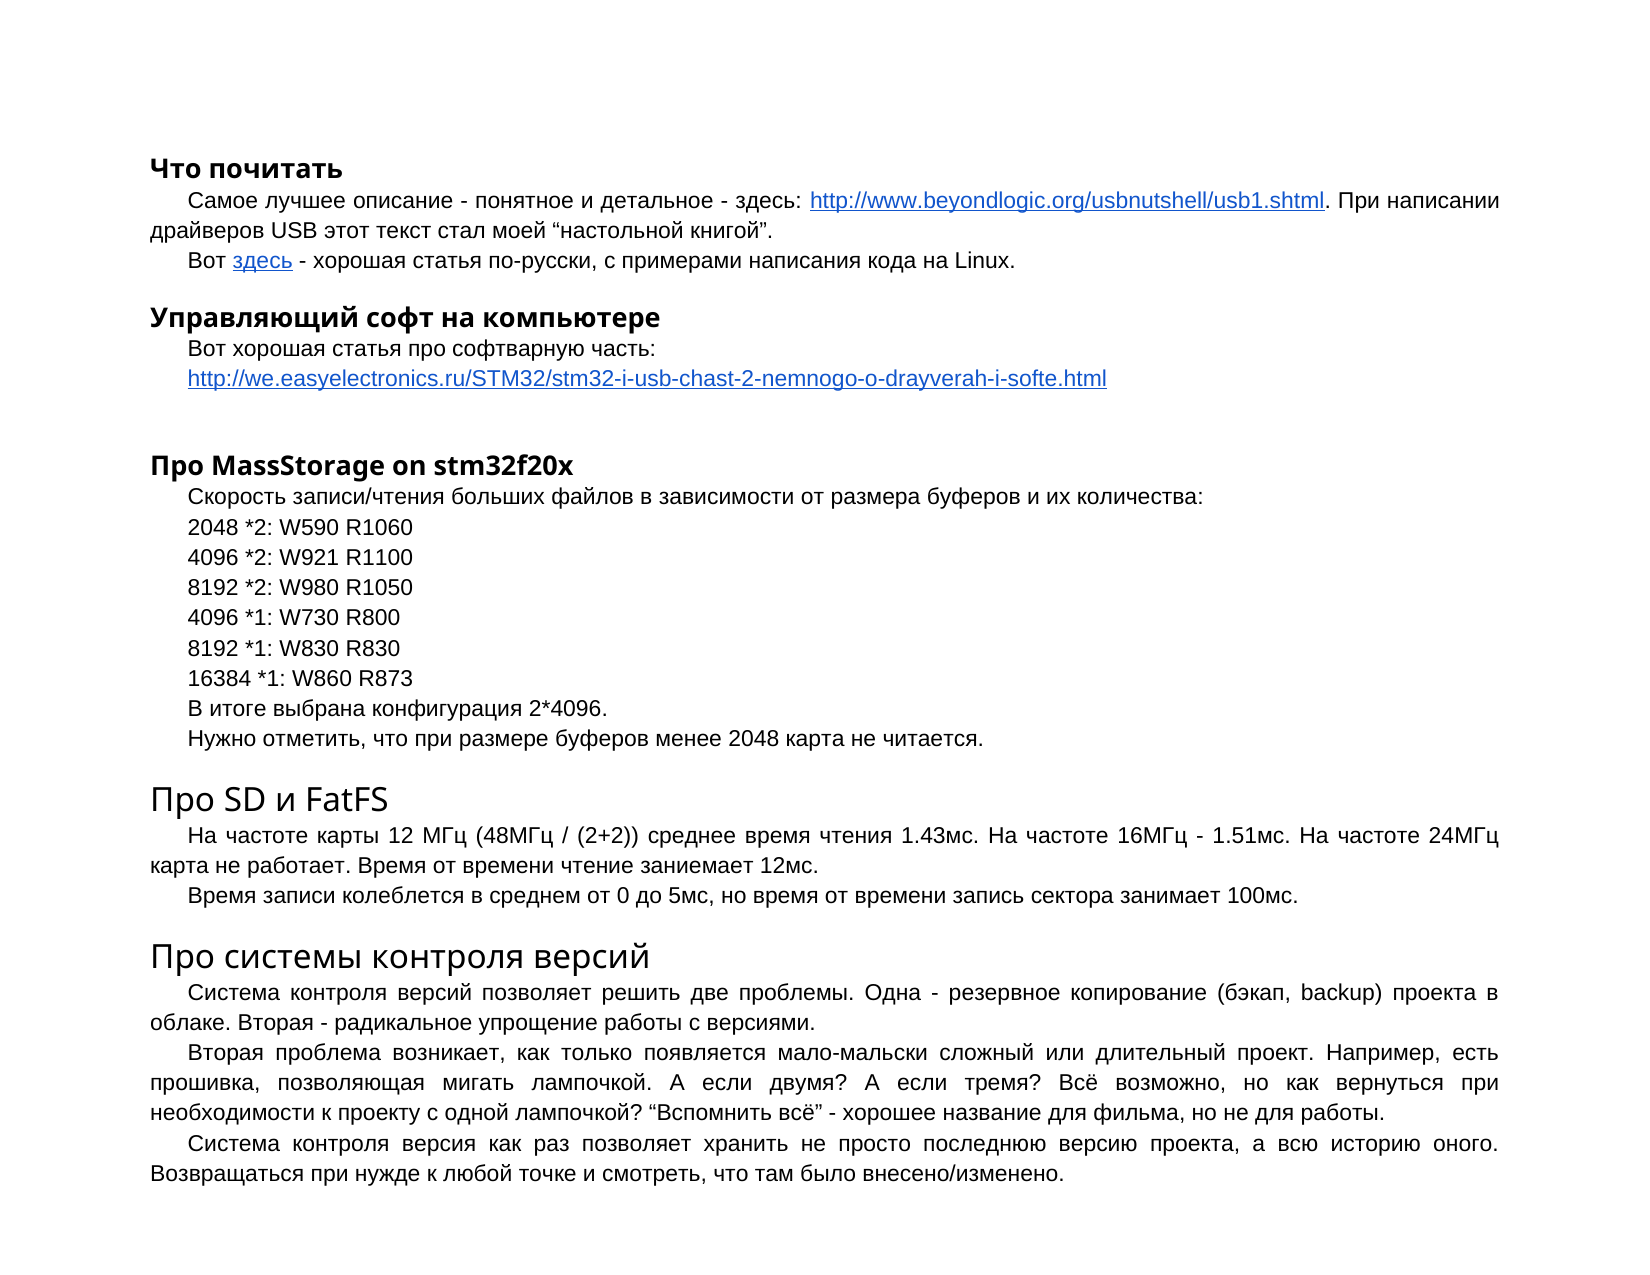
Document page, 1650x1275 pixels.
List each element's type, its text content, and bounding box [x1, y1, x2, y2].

text Скорость записи/чтения больших файлов в зависимости от размера буферов и их количества: [150, 483, 1500, 510]
text Система контроля версий позволяет решить две проблемы. Одна - резервное копирование (бэкап, backup) проекта в облаке. Вторая - радикальное упрощение работы с версиями. [150, 978, 1500, 1035]
text 8192 *2: W980 R1050 [150, 574, 1500, 601]
text На частоте карты 12 МГц (48МГц / (2+2)) среднее время чтения 1.43мс. На частоте 16МГц - 1.51мс. На частоте 24МГц карта не работает. Время от времени чтение заниемает 12мс. [150, 822, 1500, 878]
subtitle Про системы контроля версий [150, 933, 1500, 978]
text Время записи колеблется в среднем от 0 до 5мс, но время от времени запись сектора занимает 100мс. [150, 882, 1500, 908]
text Вторая проблема возникает, как только появляется мало-мальски сложный или длительный проект. Например, есть прошивка, позволяющая мигать лампочкой. А если двумя? А если тремя? Всё возможно, но как вернуться при необходимости к проекту с одной лампочкой? “Вспомнить всё” - хорошее название для фильма, но не для работы. [150, 1039, 1500, 1126]
text 4096 *1: W730 R800 [150, 604, 1500, 631]
text 2048 *2: W590 R1060 [150, 514, 1500, 540]
text Самое лучшее описание - понятное и детальное - здесь: http://www.beyondlogic.org/usbnutshell/usb1.shtml. При написании драйверов USB этот текст стал моей “настольной книгой”. [150, 187, 1500, 243]
text В итоге выбрана конфигурация 2*4096. [150, 695, 1500, 721]
text 8192 *1: W830 R830 [150, 634, 1500, 661]
text Вот здесь - хорошая статья по-русски, с примерами написания кода на Linux. [150, 247, 1500, 274]
subtitle Управляющий софт на компьютере [150, 298, 1500, 335]
text http://we.easyelectronics.ru/STM32/stm32-i-usb-chast-2-nemnogo-o-drayverah-i-softe.html [150, 365, 1500, 392]
subtitle Про SD и FatFS [150, 776, 1500, 822]
text 16384 *1: W860 R873 [150, 665, 1500, 691]
text Система контроля версия как раз позволяет хранить не просто последнюю версию проекта, а всю историю оного. Возвращаться при нужде к любой точке и смотреть, что там было внесено/изменено. [150, 1129, 1500, 1186]
subtitle Что почитать [150, 150, 1500, 187]
text Вот хорошая статья про софтварную часть: [150, 335, 1500, 362]
text 4096 *2: W921 R1100 [150, 544, 1500, 570]
subtitle Про MassStorage on stm32f20x [150, 447, 1500, 483]
text Нужно отметить, что при размере буферов менее 2048 карта не читается. [150, 725, 1500, 752]
